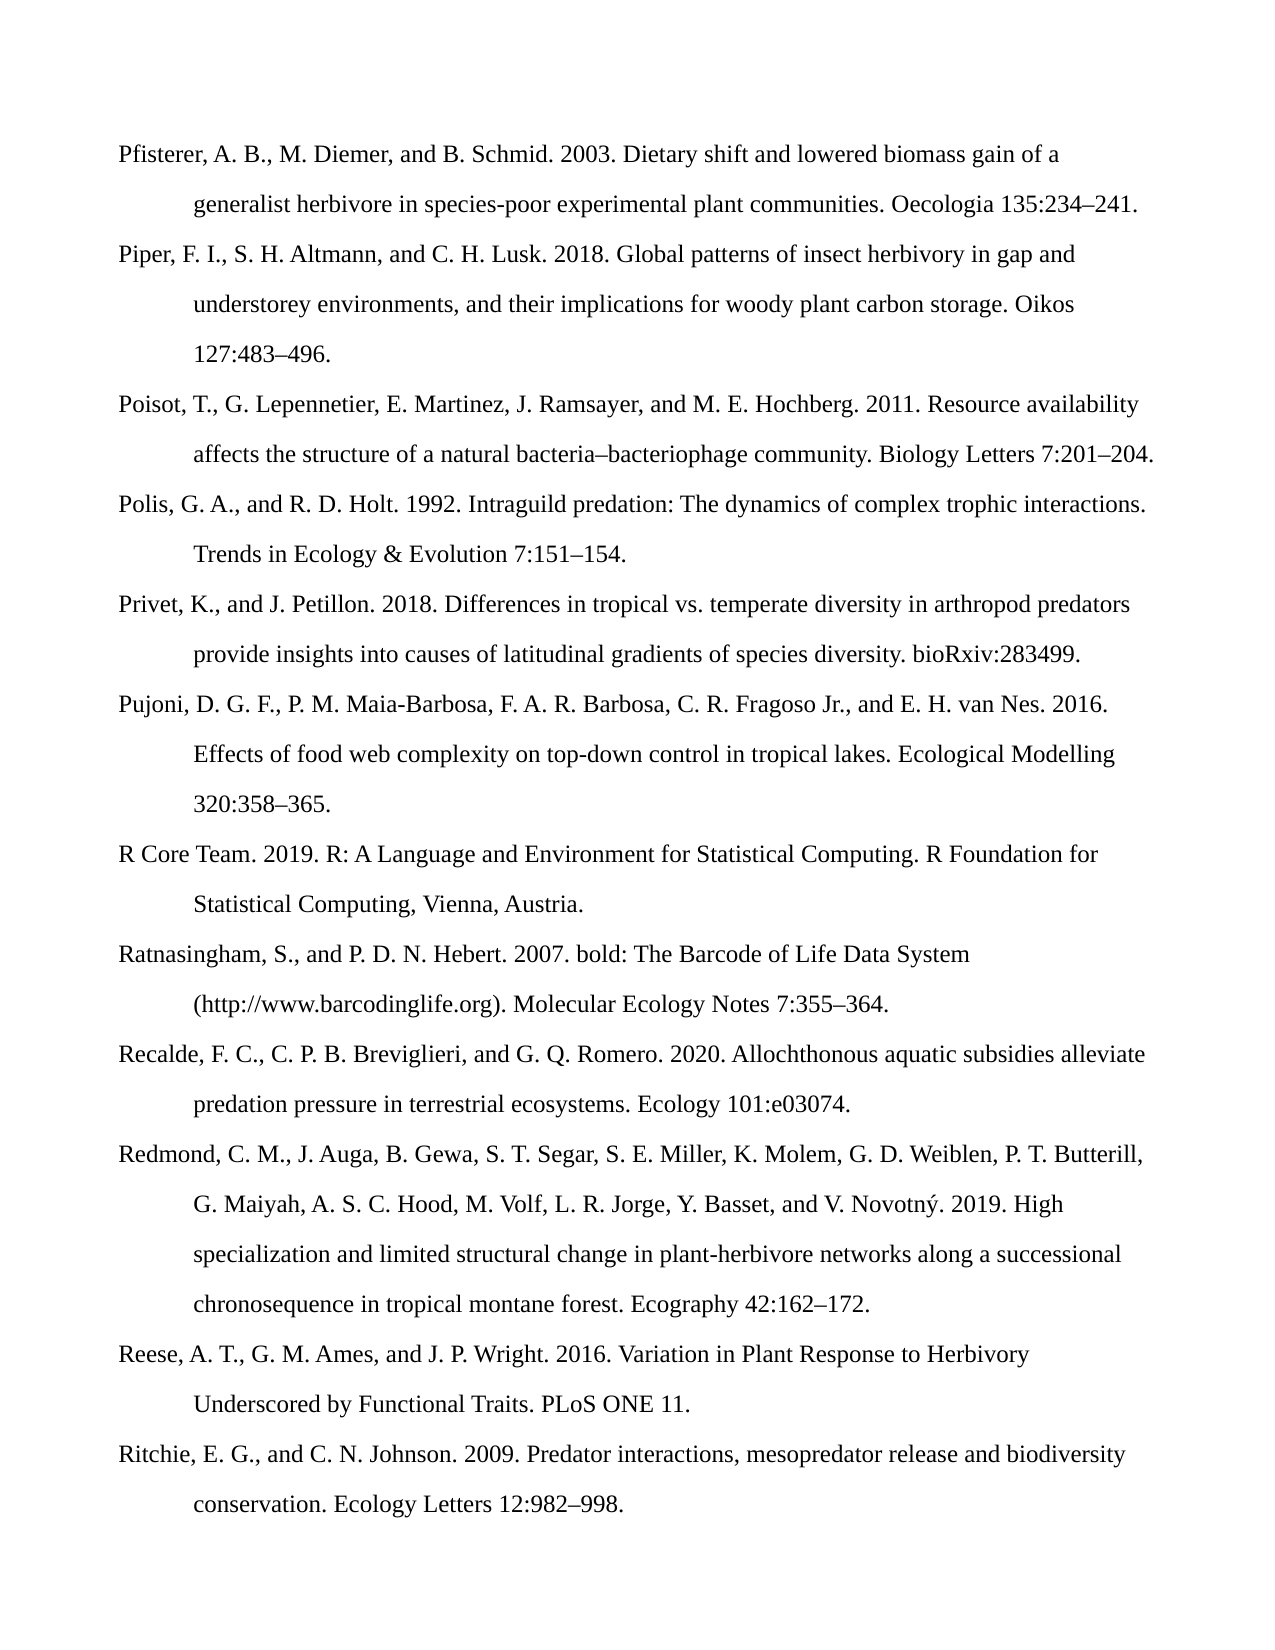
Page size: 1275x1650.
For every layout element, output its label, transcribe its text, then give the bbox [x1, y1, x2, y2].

text Privet, K., and J. Petillon. 2018. Differences in tropical vs. temperate diversity in arthropod predators provide insights into causes of latitudinal gradients of species diversity. bioRxiv:283499. [118, 568, 1157, 668]
text Pfisterer, A. B., M. Diemer, and B. Schmid. 2003. Dietary shift and lowered biomass gain of a generalist herbivore in species-poor experimental plant communities. Oecologia 135:234–241. [118, 118, 1157, 218]
text Piper, F. I., S. H. Altmann, and C. H. Lusk. 2018. Global patterns of insect herbivory in gap and understorey environments, and their implications for woody plant carbon storage. Oikos 127:483–496. [118, 218, 1157, 368]
text Redmond, C. M., J. Auga, B. Gewa, S. T. Segar, S. E. Miller, K. Molem, G. D. Weiblen, P. T. Butterill, G. Maiyah, A. S. C. Hood, M. Volf, L. R. Jorge, Y. Basset, and V. Novotný. 2019. High specialization and limited structural change in plant-herbivore networks along a successional chronosequence in tropical montane forest. Ecography 42:162–172. [118, 1118, 1157, 1318]
text Reese, A. T., G. M. Ames, and J. P. Wright. 2016. Variation in Plant Response to Herbivory Underscored by Functional Traits. PLoS ONE 11. [118, 1318, 1157, 1418]
text Poisot, T., G. Lepennetier, E. Martinez, J. Ramsayer, and M. E. Hochberg. 2011. Resource availability affects the structure of a natural bacteria–bacteriophage community. Biology Letters 7:201–204. [118, 368, 1157, 468]
text Ratnasingham, S., and P. D. N. Hebert. 2007. bold: The Barcode of Life Data System (http://www.barcodinglife.org). Molecular Ecology Notes 7:355–364. [118, 918, 1157, 1018]
text Ritchie, E. G., and C. N. Johnson. 2009. Predator interactions, mesopredator release and biodiversity conservation. Ecology Letters 12:982–998. [118, 1418, 1157, 1518]
text Recalde, F. C., C. P. B. Breviglieri, and G. Q. Romero. 2020. Allochthonous aquatic subsidies alleviate predation pressure in terrestrial ecosystems. Ecology 101:e03074. [118, 1018, 1157, 1118]
text Polis, G. A., and R. D. Holt. 1992. Intraguild predation: The dynamics of complex trophic interactions. Trends in Ecology & Evolution 7:151–154. [118, 468, 1157, 568]
text Pujoni, D. G. F., P. M. Maia-Barbosa, F. A. R. Barbosa, C. R. Fragoso Jr., and E. H. van Nes. 2016. Effects of food web complexity on top-down control in tropical lakes. Ecological Modelling 320:358–365. [118, 668, 1157, 818]
text R Core Team. 2019. R: A Language and Environment for Statistical Computing. R Foundation for Statistical Computing, Vienna, Austria. [118, 818, 1157, 918]
